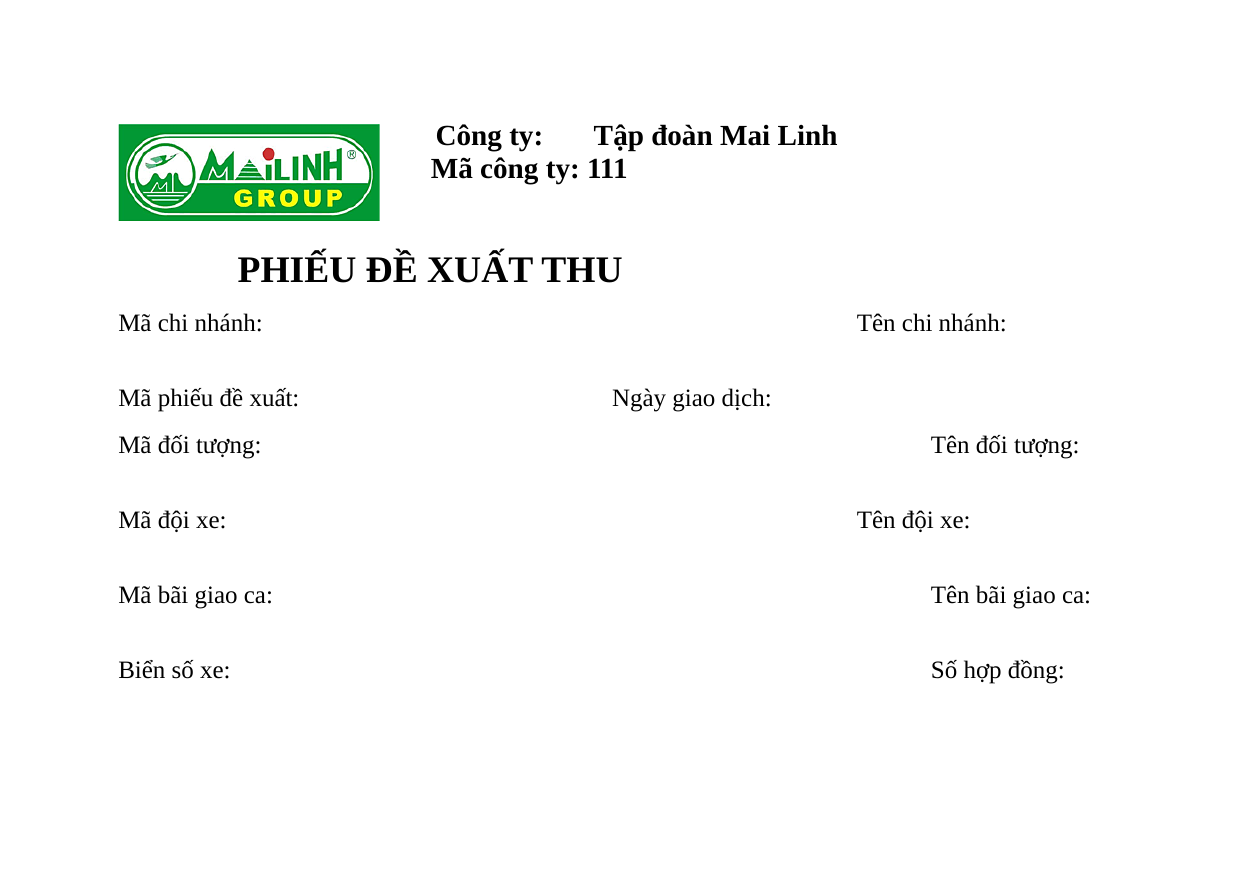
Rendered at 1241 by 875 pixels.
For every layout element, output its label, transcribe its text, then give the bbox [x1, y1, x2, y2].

text Công ty: Tập đoàn Mai Linh [118, 118, 1122, 152]
picture [118, 124, 380, 221]
text Mã đội xe: <o.account_id and o.account_id.code or ''> Tên đội xe: <o.account_id and o.account_id.name or ''> [118, 505, 1122, 563]
text Biển số xe: <o.bien_so_xe_id and o.bien_so_xe_id.name or ''> Số hợp đồng: <o.so_hop_dong> [118, 656, 1122, 713]
text Mã chi nhánh: <o.chinhanh_id and o.chinhanh_id.code or ''> Tên chi nhánh: <o.chinhanh_id and o.chinhanh_id.name or ''> [118, 308, 1122, 366]
text Mã công ty: 111 [380, 152, 1122, 185]
text Mã bãi giao ca: <o.bai_giaoca_id and o.bai_giaoca_id.code or ''> Tên bãi giao ca: <o.bai_giaoca_id and o.bai_giaoca_id.name or ''> [118, 580, 1122, 638]
text Mã phiếu đề xuất: <o.name> Ngày giao dịch: <get_ngay()> [118, 383, 1122, 412]
text Mã đối tượng: <o.partner_id and o.partner_id.ma_doi_tuong or ''> Tên đối tượng: <o.partner_id and o.partner_id.name or ''> [118, 430, 1122, 487]
text PHIẾU ĐỀ XUẤT THU <get_title(o.mlg_type)> [118, 247, 1122, 291]
